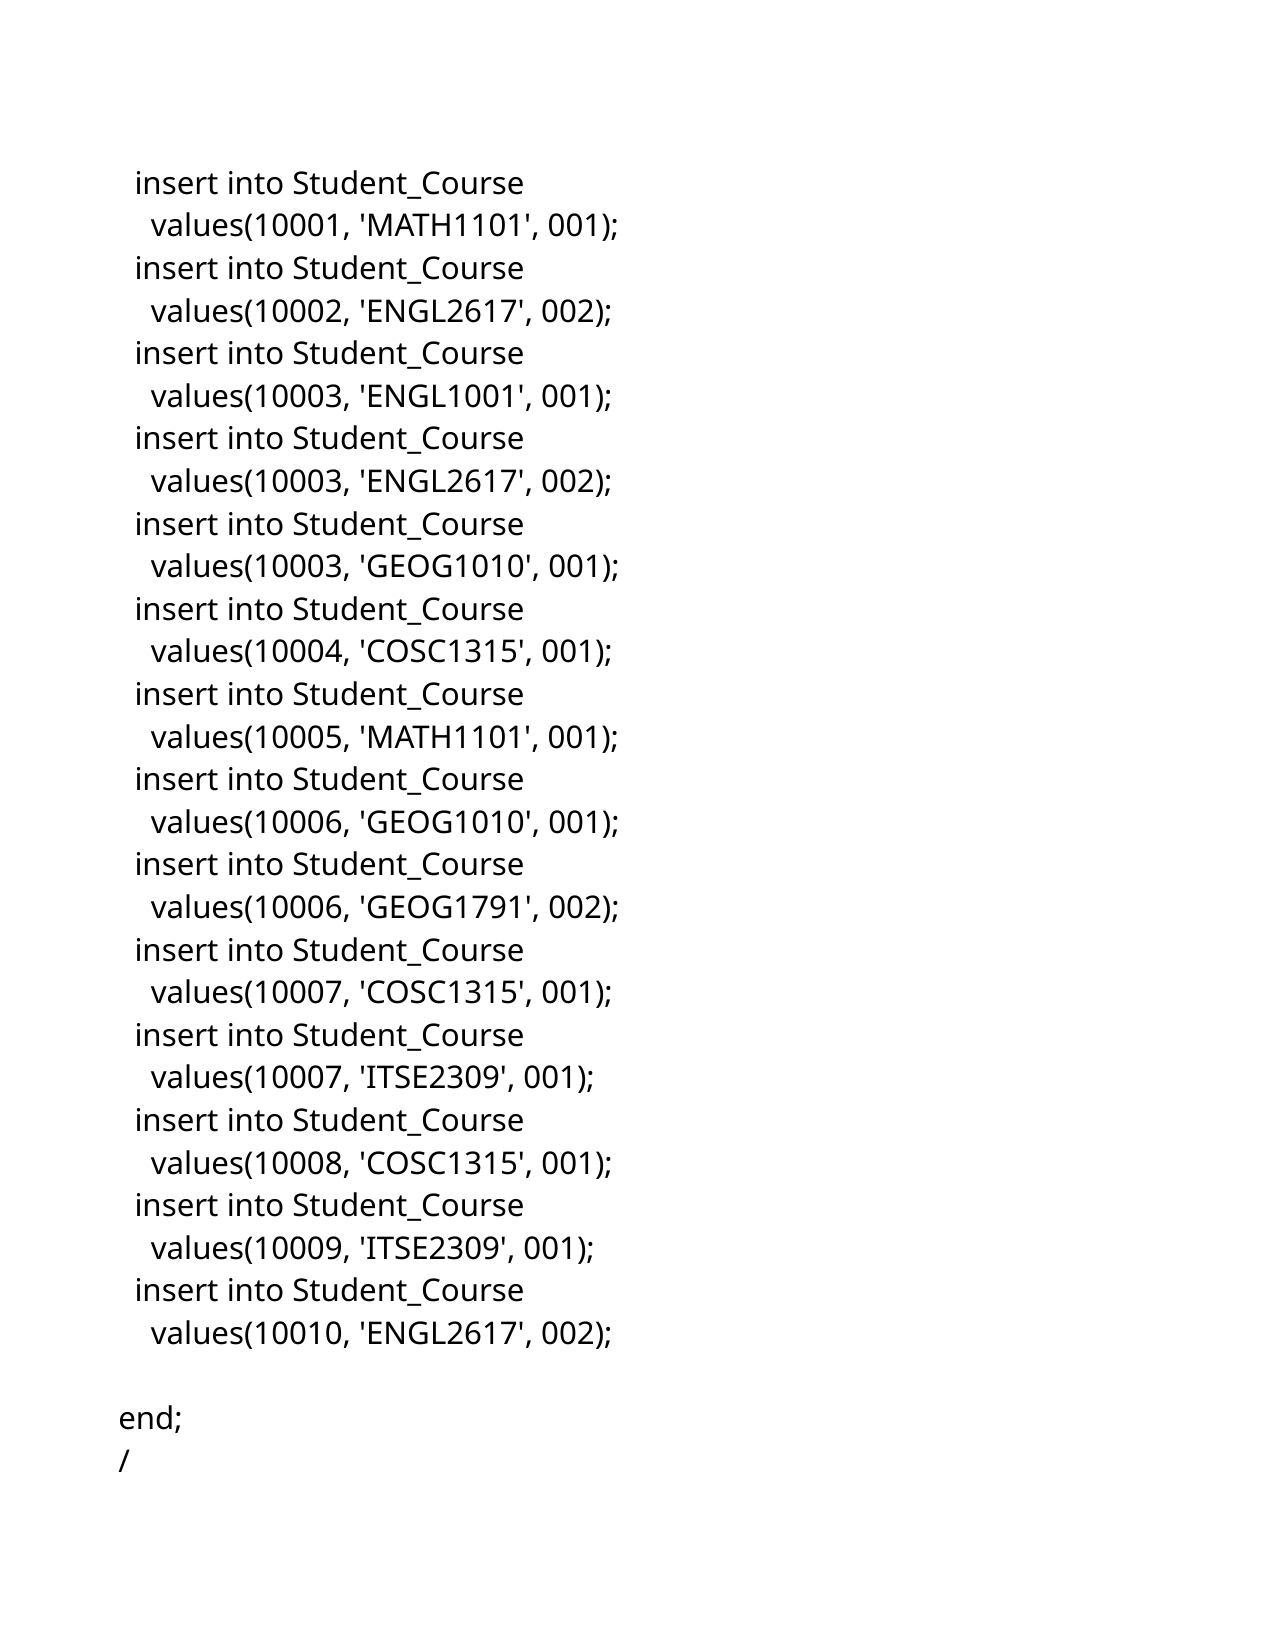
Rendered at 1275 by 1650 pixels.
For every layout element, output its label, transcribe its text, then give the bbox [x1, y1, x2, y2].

text insert into Student_Course [118, 1268, 1157, 1311]
text values(10007, 'COSC1315', 001); [118, 970, 1157, 1013]
text insert into Student_Course [118, 246, 1157, 288]
text values(10005, 'MATH1101', 001); [118, 714, 1157, 757]
text values(10006, 'GEOG1010', 001); [118, 800, 1157, 842]
text values(10008, 'COSC1315', 001); [118, 1141, 1157, 1183]
text values(10004, 'COSC1315', 001); [118, 629, 1157, 672]
text end; [118, 1396, 1157, 1439]
text values(10003, 'ENGL1001', 001); [118, 374, 1157, 416]
text values(10003, 'GEOG1010', 001); [118, 544, 1157, 587]
text values(10006, 'GEOG1791', 002); [118, 885, 1157, 928]
text / [118, 1439, 1157, 1481]
text values(10010, 'ENGL2617', 002); [118, 1311, 1157, 1354]
text insert into Student_Course [118, 587, 1157, 629]
text insert into Student_Course [118, 1013, 1157, 1055]
text values(10001, 'MATH1101', 001); [118, 203, 1157, 246]
text values(10002, 'ENGL2617', 002); [118, 288, 1157, 331]
text insert into Student_Course [118, 1098, 1157, 1141]
text insert into Student_Course [118, 757, 1157, 800]
text values(10009, 'ITSE2309', 001); [118, 1226, 1157, 1268]
text insert into Student_Course [118, 331, 1157, 374]
text insert into Student_Course [118, 502, 1157, 544]
text insert into Student_Course [118, 1183, 1157, 1226]
text insert into Student_Course [118, 161, 1157, 203]
text insert into Student_Course [118, 416, 1157, 459]
text insert into Student_Course [118, 672, 1157, 714]
text values(10003, 'ENGL2617', 002); [118, 459, 1157, 502]
text values(10007, 'ITSE2309', 001); [118, 1055, 1157, 1098]
text insert into Student_Course [118, 928, 1157, 970]
text insert into Student_Course [118, 842, 1157, 885]
